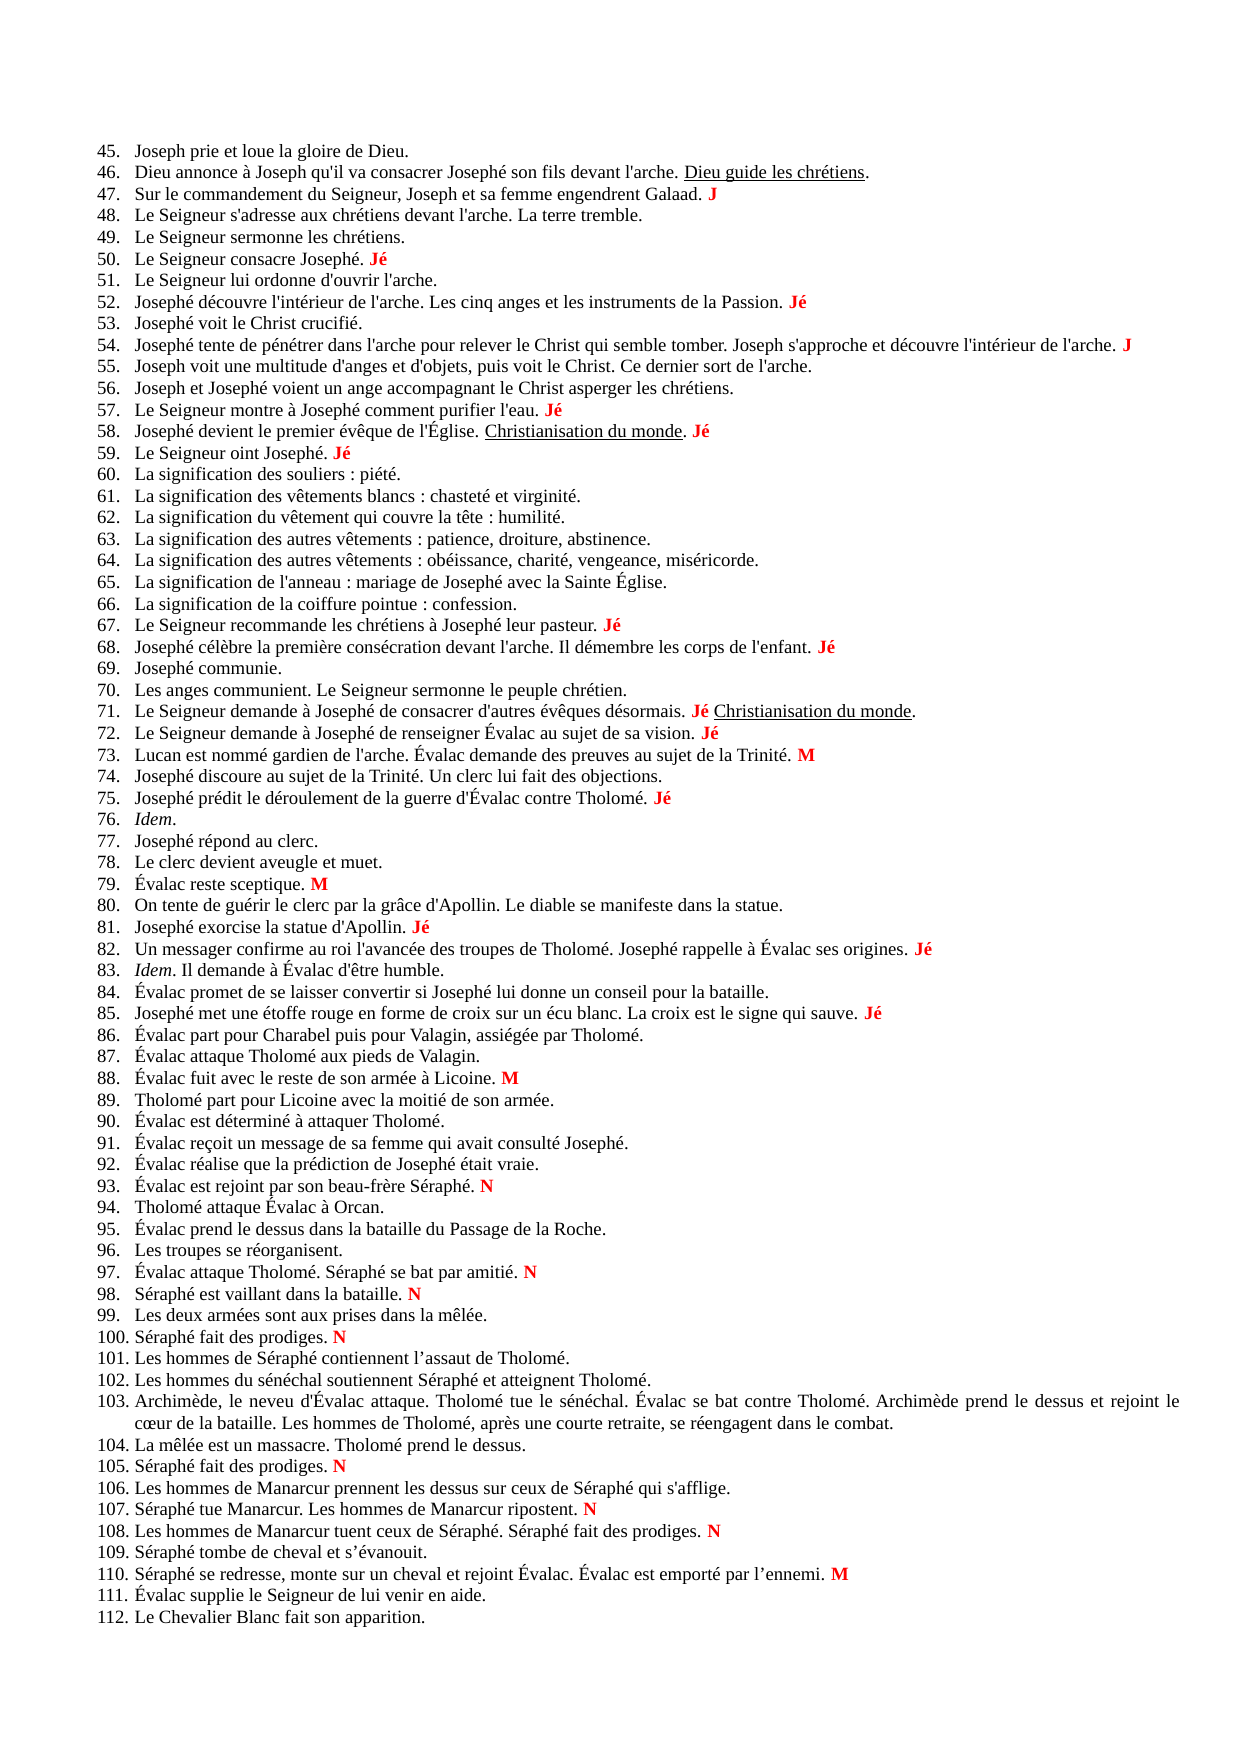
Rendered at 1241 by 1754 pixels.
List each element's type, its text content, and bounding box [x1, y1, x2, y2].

list Le Seigneur demande à Josephé de renseigner Évalac au sujet de sa vision. Jé [97, 722, 1181, 743]
list Séraphé fait des prodiges. N [97, 1455, 1181, 1477]
list La mêlée est un massacre. Tholomé prend le dessus. [97, 1433, 1181, 1455]
list Les hommes de Manarcur prennent les dessus sur ceux de Séraphé qui s'afflige. [97, 1477, 1181, 1498]
list Le Chevalier Blanc fait son apparition. [97, 1606, 1181, 1627]
list Évalac réalise que la prédiction de Josephé était vraie. [97, 1153, 1181, 1175]
list Le clerc devient aveugle et muet. [97, 851, 1181, 873]
list Évalac reçoit un message de sa femme qui avait consulté Josephé. [97, 1132, 1181, 1153]
list Évalac part pour Charabel puis pour Valagin, assiégée par Tholomé. [97, 1024, 1181, 1045]
list Josephé met une étoffe rouge en forme de croix sur un écu blanc. La croix est le signe qui sauve. Jé [97, 1002, 1181, 1024]
list Le Seigneur montre à Josephé comment purifier l'eau. Jé [97, 398, 1181, 420]
list Évalac supplie le Seigneur de lui venir en aide. [97, 1584, 1181, 1606]
list Les hommes de Manarcur tuent ceux de Séraphé. Séraphé fait des prodiges. N [97, 1520, 1181, 1541]
list Josephé célèbre la première consécration devant l'arche. Il démembre les corps de l'enfant. Jé [97, 636, 1181, 657]
list Évalac prend le dessus dans la bataille du Passage de la Roche. [97, 1218, 1181, 1239]
list Évalac attaque Tholomé. Séraphé se bat par amitié. N [97, 1261, 1181, 1282]
list Le Seigneur consacre Josephé. Jé [97, 247, 1181, 269]
list Josephé discoure au sujet de la Trinité. Un clerc lui fait des objections. [97, 765, 1181, 787]
list Josephé devient le premier évêque de l'Église. Christianisation du monde. Jé [97, 420, 1181, 442]
list La signification des souliers : piété. [97, 463, 1181, 485]
list Joseph et Josephé voient un ange accompagnant le Christ asperger les chrétiens. [97, 377, 1181, 398]
list La signification du vêtement qui couvre la tête : humilité. [97, 506, 1181, 528]
list La signification des autres vêtements : obéissance, charité, vengeance, miséricorde. [97, 549, 1181, 571]
list On tente de guérir le clerc par la grâce d'Apollin. Le diable se manifeste dans la statue. [97, 894, 1181, 916]
list La signification de l'anneau : mariage de Josephé avec la Sainte Église. [97, 571, 1181, 592]
list Josephé tente de pénétrer dans l'arche pour relever le Christ qui semble tomber. Joseph s'approche et découvre l'intérieur de l'arche. J [97, 334, 1181, 355]
list Les hommes du sénéchal soutiennent Séraphé et atteignent Tholomé. [97, 1369, 1181, 1390]
list Josephé prédit le déroulement de la guerre d'Évalac contre Tholomé. Jé [97, 787, 1181, 808]
list Idem. [97, 808, 1181, 830]
list Dieu annonce à Joseph qu'il va consacrer Josephé son fils devant l'arche. Dieu guide les chrétiens. [97, 161, 1181, 183]
list Tholomé attaque Évalac à Orcan. [97, 1196, 1181, 1218]
list Le Seigneur recommande les chrétiens à Josephé leur pasteur. Jé [97, 614, 1181, 636]
list Évalac attaque Tholomé aux pieds de Valagin. [97, 1045, 1181, 1067]
list La signification de la coiffure pointue : confession. [97, 592, 1181, 614]
list Joseph voit une multitude d'anges et d'objets, puis voit le Christ. Ce dernier sort de l'arche. [97, 355, 1181, 377]
list Josephé découvre l'intérieur de l'arche. Les cinq anges et les instruments de la Passion. Jé [97, 291, 1181, 312]
list Le Seigneur s'adresse aux chrétiens devant l'arche. La terre tremble. [97, 204, 1181, 226]
list La signification des vêtements blancs : chasteté et virginité. [97, 485, 1181, 506]
list Josephé voit le Christ crucifié. [97, 312, 1181, 334]
list Un messager confirme au roi l'avancée des troupes de Tholomé. Josephé rappelle à Évalac ses origines. Jé [97, 937, 1181, 959]
list Séraphé est vaillant dans la bataille. N [97, 1282, 1181, 1304]
list Josephé répond au clerc. [97, 830, 1181, 851]
list Séraphé tue Manarcur. Les hommes de Manarcur ripostent. N [97, 1498, 1181, 1520]
list Les hommes de Séraphé contiennent l’assaut de Tholomé. [97, 1347, 1181, 1369]
list Séraphé tombe de cheval et s’évanouit. [97, 1541, 1181, 1563]
list Lucan est nommé gardien de l'arche. Évalac demande des preuves au sujet de la Trinité. M [97, 743, 1181, 765]
list Tholomé part pour Licoine avec la moitié de son armée. [97, 1088, 1181, 1110]
list Joseph prie et loue la gloire de Dieu. [97, 140, 1181, 161]
list Sur le commandement du Seigneur, Joseph et sa femme engendrent Galaad. J [97, 183, 1181, 204]
list Les troupes se réorganisent. [97, 1239, 1181, 1261]
list Évalac fuit avec le reste de son armée à Licoine. M [97, 1067, 1181, 1088]
list Évalac reste sceptique. M [97, 873, 1181, 894]
list Idem. Il demande à Évalac d'être humble. [97, 959, 1181, 981]
list Séraphé se redresse, monte sur un cheval et rejoint Évalac. Évalac est emporté par l’ennemi. M [97, 1563, 1181, 1584]
list Évalac promet de se laisser convertir si Josephé lui donne un conseil pour la bataille. [97, 981, 1181, 1002]
list La signification des autres vêtements : patience, droiture, abstinence. [97, 528, 1181, 549]
list Le Seigneur sermonne les chrétiens. [97, 226, 1181, 247]
list Évalac est rejoint par son beau-frère Séraphé. N [97, 1175, 1181, 1196]
list Le Seigneur lui ordonne d'ouvrir l'arche. [97, 269, 1181, 291]
list Le Seigneur demande à Josephé de consacrer d'autres évêques désormais. Jé Christianisation du monde. [97, 700, 1181, 722]
list Josephé exorcise la statue d'Apollin. Jé [97, 916, 1181, 937]
list Évalac est déterminé à attaquer Tholomé. [97, 1110, 1181, 1132]
list Séraphé fait des prodiges. N [97, 1326, 1181, 1347]
list Josephé communie. [97, 657, 1181, 679]
list Les anges communient. Le Seigneur sermonne le peuple chrétien. [97, 679, 1181, 700]
list Archimède, le neveu d'Évalac attaque. Tholomé tue le sénéchal. Évalac se bat contre Tholomé. Archimède prend le dessus et rejoint le cœur de la bataille. Les hommes de Tholomé, après une courte retraite, se réengagent dans le combat. [97, 1390, 1181, 1433]
list Les deux armées sont aux prises dans la mêlée. [97, 1304, 1181, 1326]
list Le Seigneur oint Josephé. Jé [97, 442, 1181, 463]
